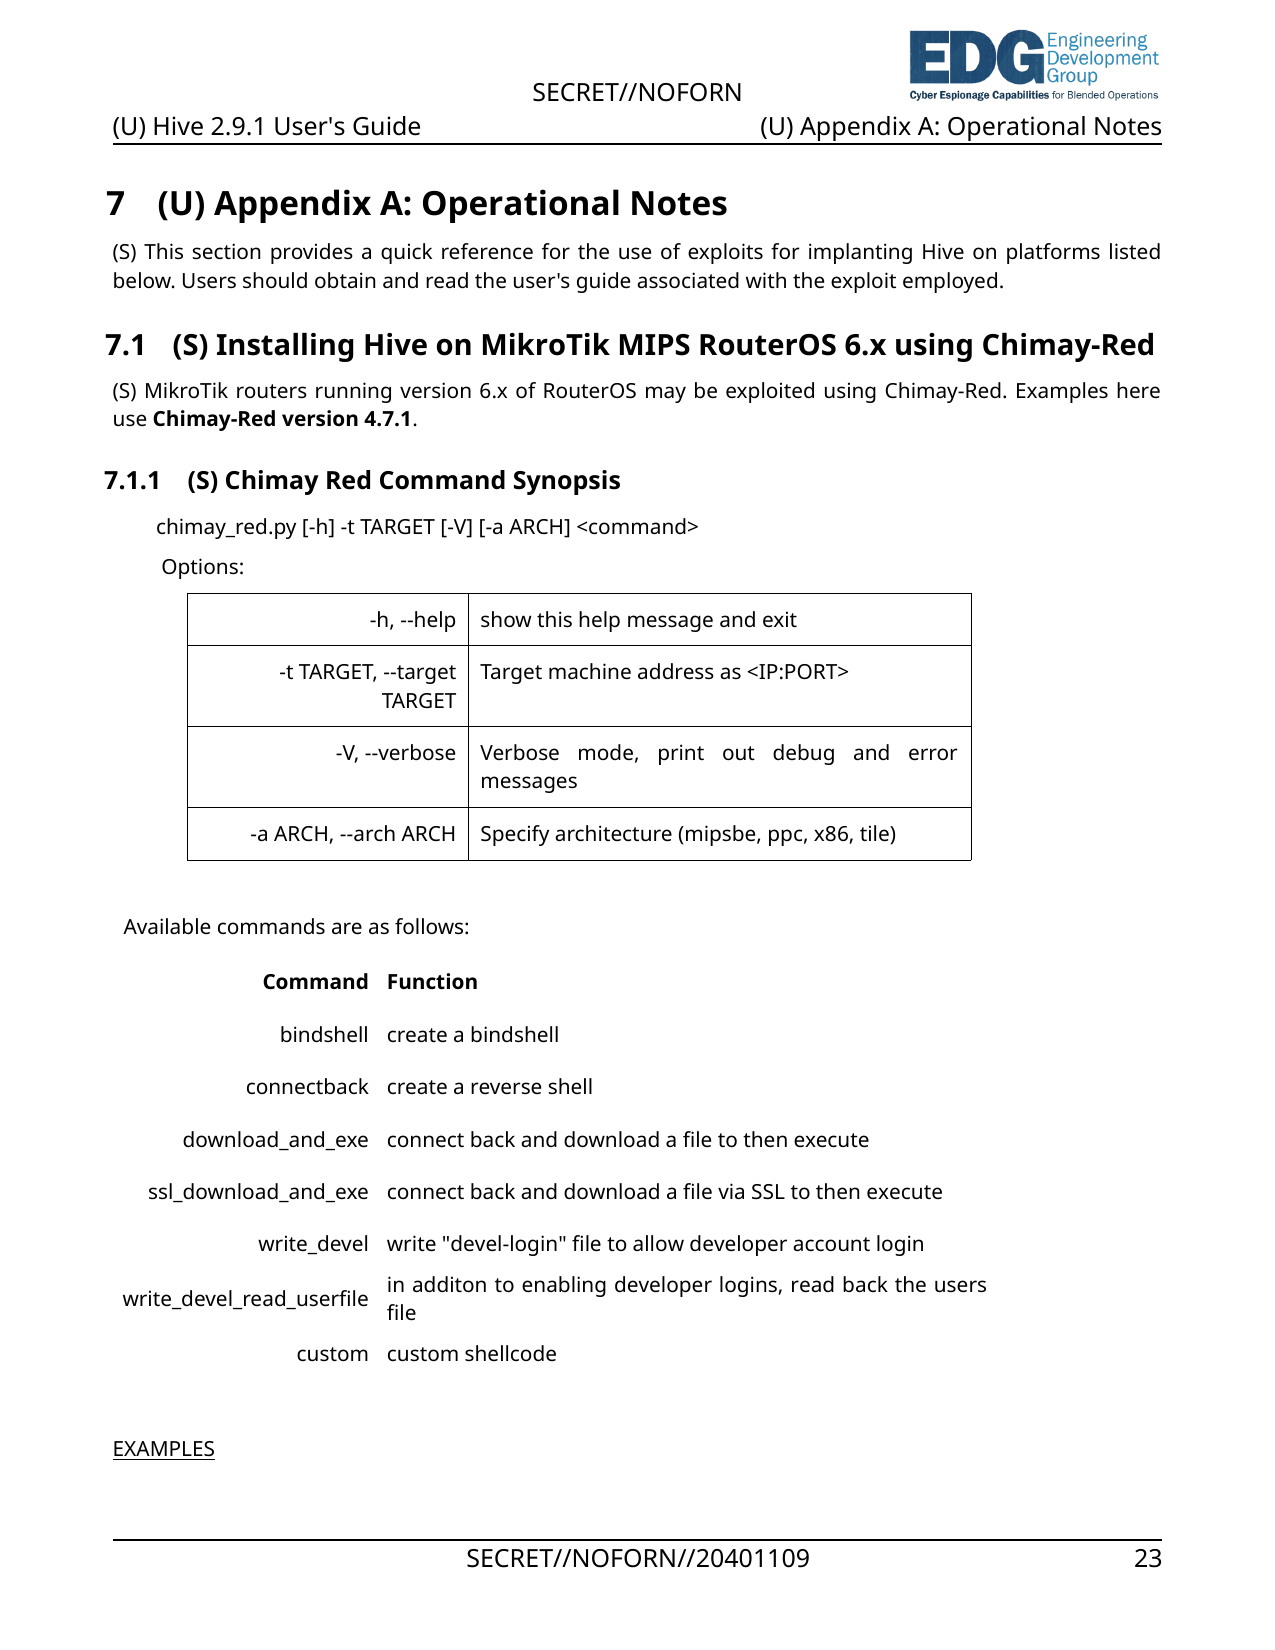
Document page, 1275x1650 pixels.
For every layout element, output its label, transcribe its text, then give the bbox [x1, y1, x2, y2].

table_cell download_and_exe [113, 1113, 378, 1165]
table_cell -a ARCH, --arch ARCH [188, 808, 468, 859]
table_cell -V, --verbose [188, 727, 468, 807]
table_cell -t TARGET, --target TARGET [188, 646, 468, 726]
table_cell Verbose mode, print out debug and error messages [469, 727, 971, 807]
table_cell connect back and download a file via SSL to then execute [378, 1165, 997, 1217]
text EXAMPLES [112, 1434, 1162, 1463]
table_header -h, --help [188, 594, 468, 645]
table_cell write_devel [113, 1218, 378, 1270]
picture [904, 27, 1163, 104]
text Options: [112, 552, 1162, 581]
table_cell connect back and download a file to then execute [378, 1113, 997, 1165]
text (S) This section provides a quick reference for the use of exploits for implanting Hive on platforms listed below. Users should obtain and read the user's guide associated with the exploit employed. [112, 237, 1162, 294]
table_header show this help message and exit [469, 594, 971, 645]
subtitle (S) Installing Hive on MikroTik MIPS RouterOS 6.x using Chimay-Red [97, 324, 1162, 364]
text (S) MikroTik routers running version 6.x of RouterOS may be exploited using Chimay-Red. Examples here use Chimay-Red version 4.7.1. [112, 376, 1162, 433]
text chimay_red.py [-h] -t TARGET [-V] [-a ARCH] <command> [112, 512, 1162, 540]
table_cell custom [113, 1327, 378, 1379]
table_cell write_devel_read_userfile [113, 1270, 378, 1327]
table_cell Specify architecture (mipsbe, ppc, x86, tile) [469, 808, 971, 859]
table_cell ssl_download_and_exe [113, 1165, 378, 1217]
table_cell Target machine address as <IP:PORT> [469, 646, 971, 726]
table_cell bindshell [113, 1008, 378, 1060]
table_cell write "devel-login" file to allow developer account login [378, 1218, 997, 1270]
subtitle (U) Appendix A: Operational Notes [97, 180, 1162, 225]
table_header Command [113, 956, 378, 1008]
table_cell custom shellcode [378, 1327, 997, 1379]
text Available commands are as follows: [112, 912, 1162, 941]
table_cell connectback [113, 1060, 378, 1113]
table_cell create a reverse shell [378, 1060, 997, 1113]
table_cell in additon to enabling developer logins, read back the users file [378, 1270, 997, 1327]
table_cell create a bindshell [378, 1008, 997, 1060]
subtitle (S) Chimay Red Command Synopsis [97, 463, 1162, 497]
table_header Function [378, 956, 997, 1008]
